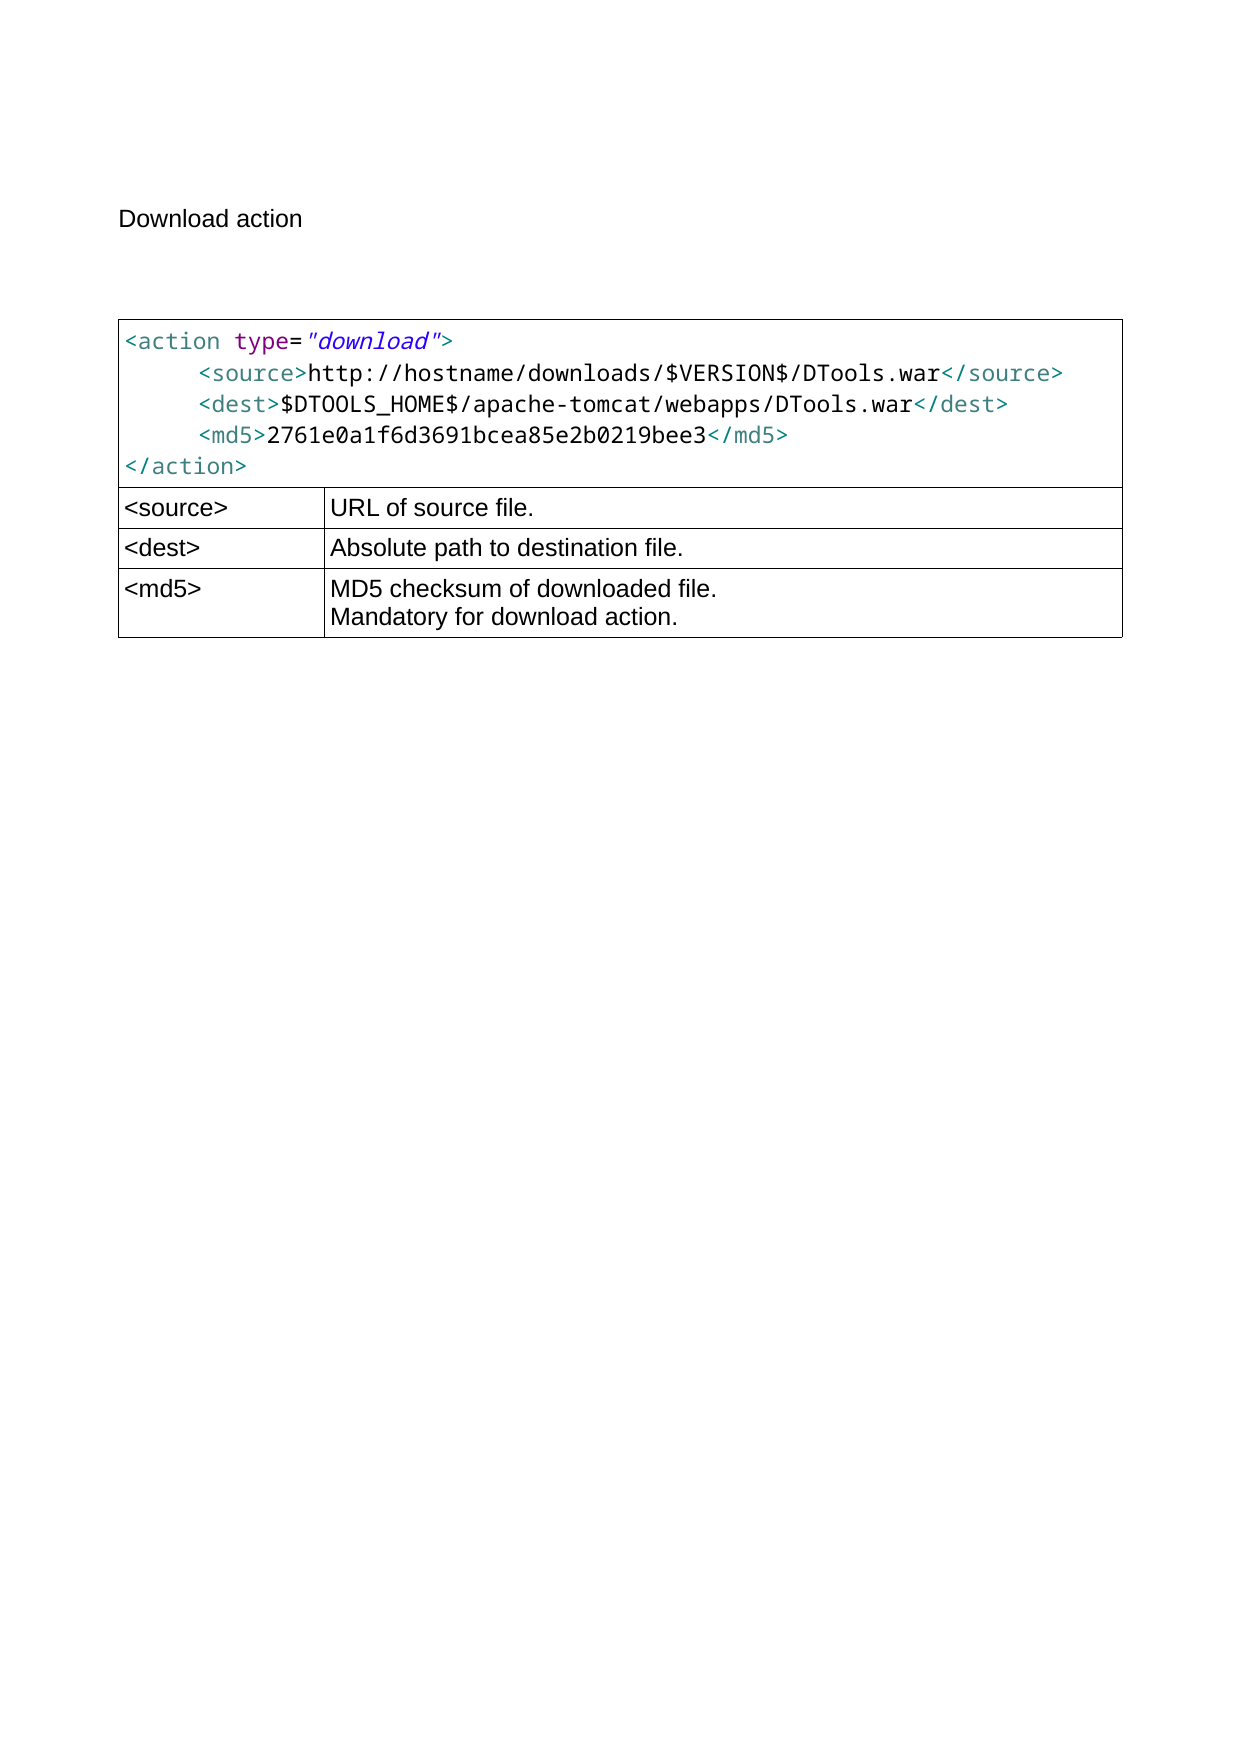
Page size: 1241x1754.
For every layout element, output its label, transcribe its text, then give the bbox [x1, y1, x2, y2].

table_cell <source> [119, 488, 324, 527]
table_cell URL of source file. [325, 488, 1122, 527]
text Download action [118, 204, 1122, 233]
table_cell Absolute path to destination file. [325, 529, 1122, 568]
table_cell <md5> [119, 569, 324, 637]
table_header <action type="download"> <source>http://hostname/downloads/$VERSION$/DTools.war</source> <dest>$DTOOLS_HOME$/apache-tomcat/webapps/DTools.war</dest> <md5>2761e0a1f6d3691bcea85e2b0219bee3</md5> </action> [119, 320, 1122, 487]
table_cell MD5 checksum of downloaded file. Mandatory for download action. [325, 569, 1122, 637]
table_cell <dest> [119, 529, 324, 568]
